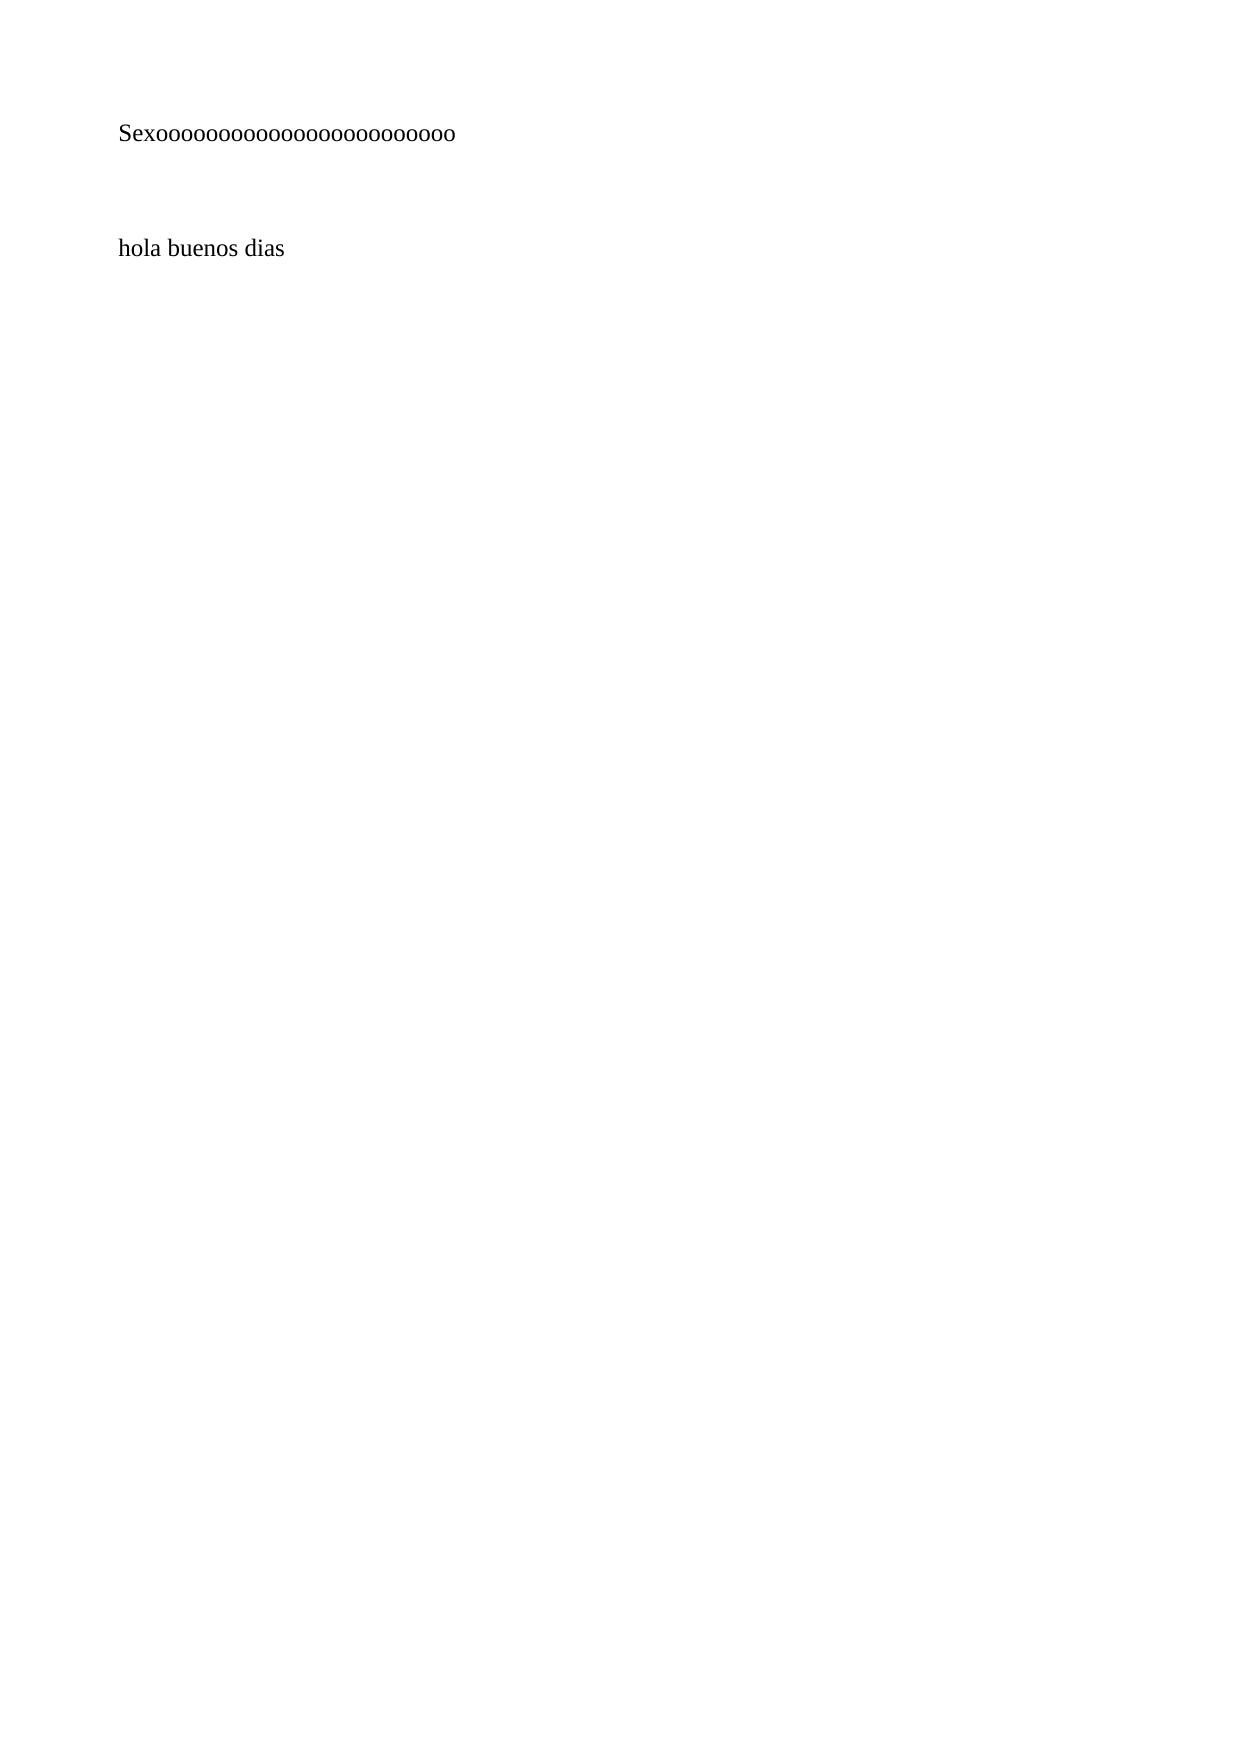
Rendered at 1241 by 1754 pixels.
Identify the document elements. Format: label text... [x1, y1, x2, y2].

text Sexoooooooooooooooooooooooo [118, 118, 1122, 147]
text hola buenos dias [118, 233, 1122, 262]
